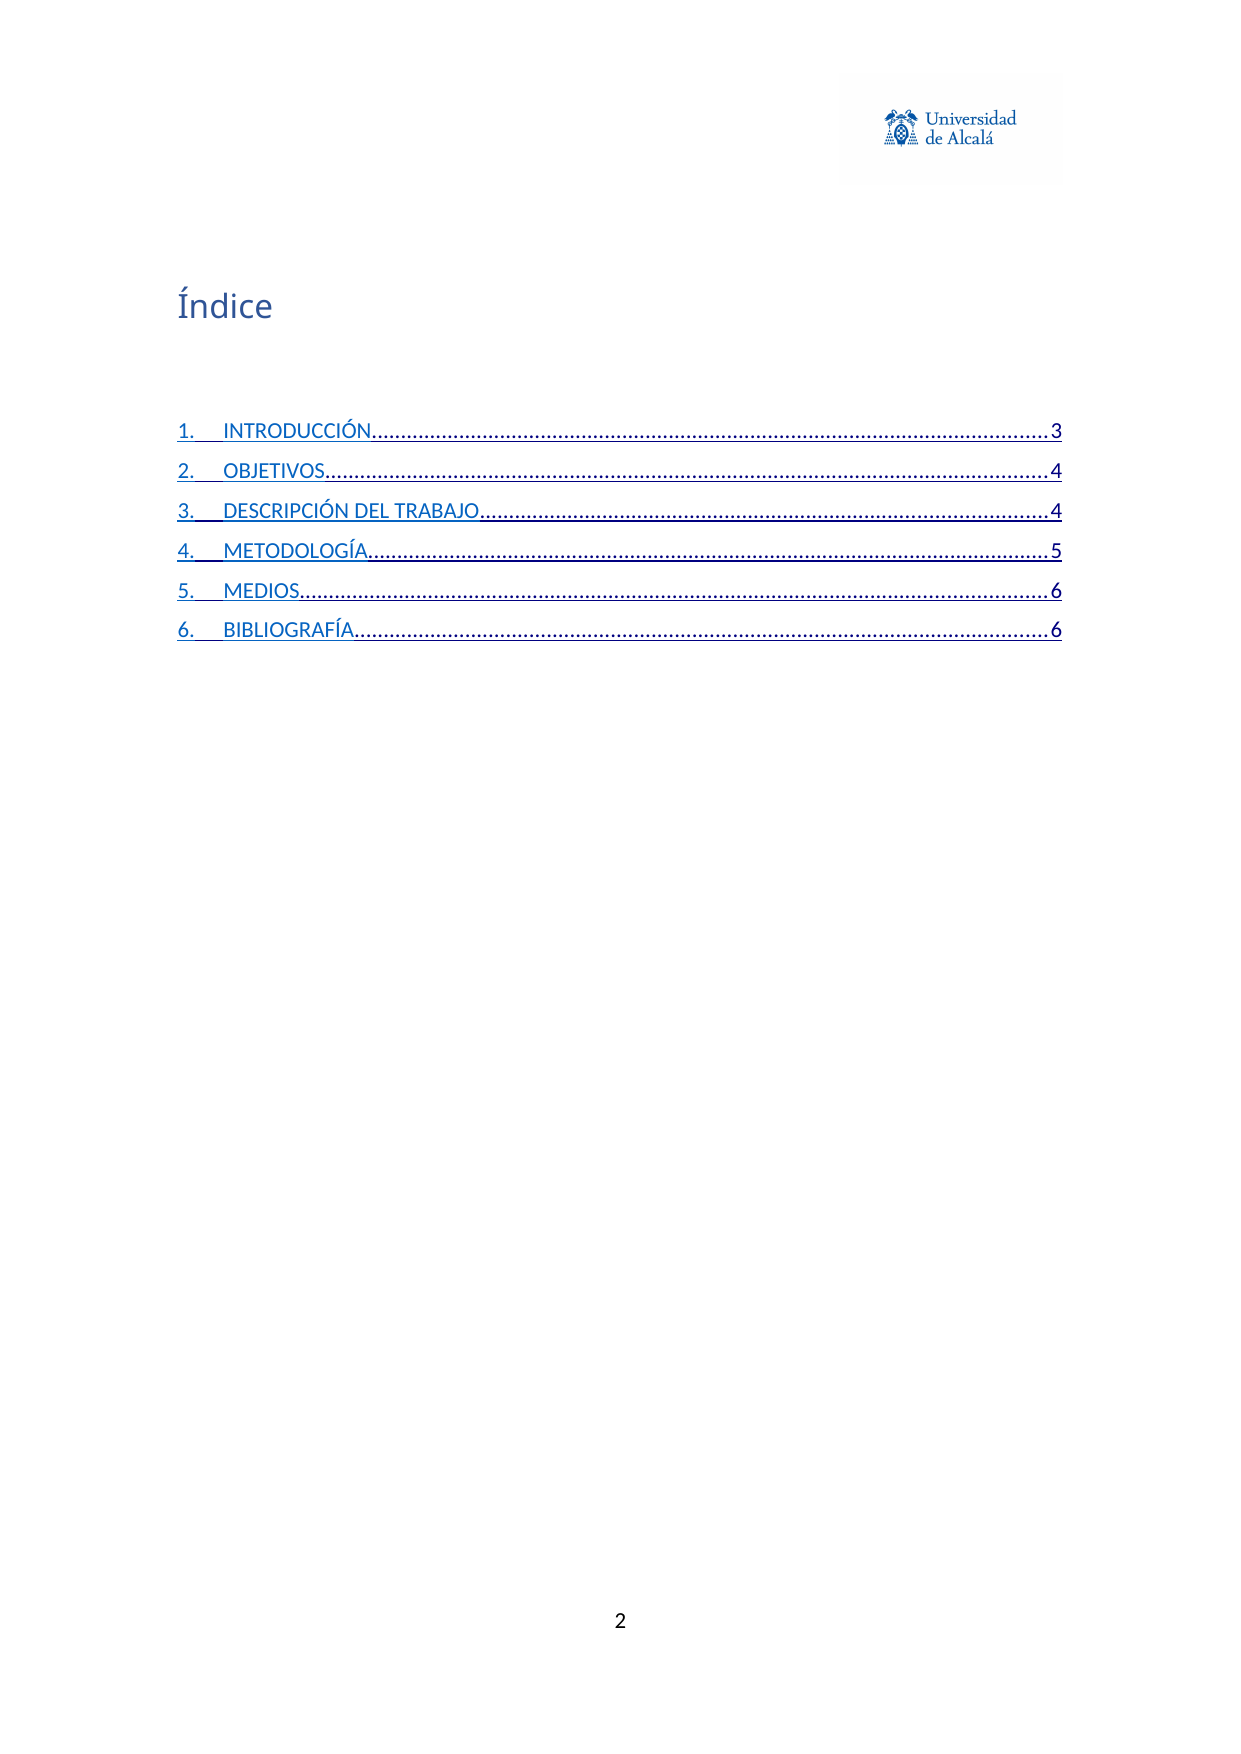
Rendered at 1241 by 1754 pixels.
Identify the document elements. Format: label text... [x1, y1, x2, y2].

text 5. MEDIOS 6 [177, 576, 1063, 604]
text 4. METODOLOGÍA 5 [177, 536, 1063, 564]
text 6. BIBLIOGRAFÍA 6 [177, 616, 1063, 644]
text 1. INTRODUCCIÓN 3 [177, 417, 1063, 445]
text 3. DESCRIPCIÓN DEL TRABAJO 4 [177, 496, 1063, 524]
text 2. OBJETIVOS 4 [177, 456, 1063, 484]
subtitle Índice [177, 283, 1063, 329]
